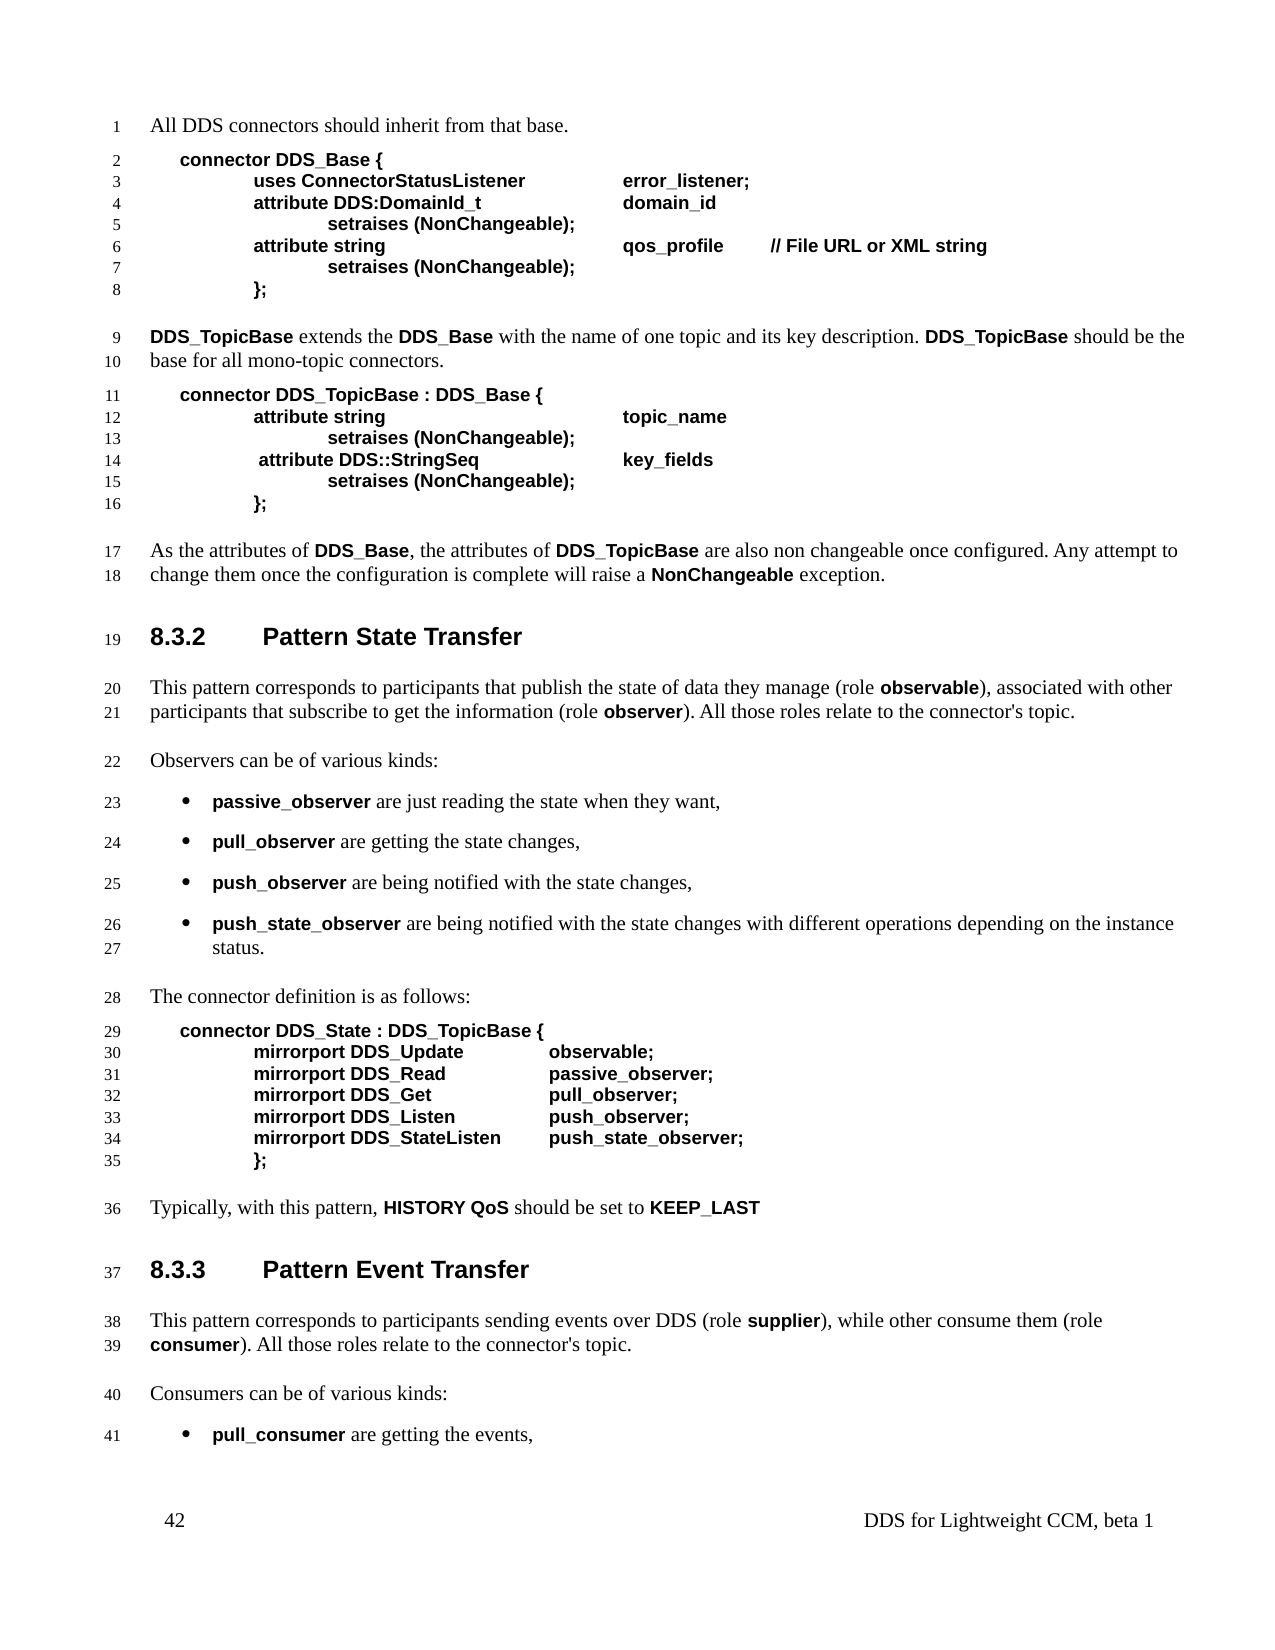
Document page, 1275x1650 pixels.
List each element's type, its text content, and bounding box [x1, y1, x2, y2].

text Consumers can be of various kinds: [150, 1381, 1200, 1405]
list pull_consumer are getting the events, [182, 1422, 1200, 1446]
text setraises (NonChangeable); [179, 470, 1200, 492]
text DDS_TopicBase extends the DDS_Base with the name of one topic and its key description. DDS_TopicBase should be the base for all mono-topic connectors. [150, 324, 1200, 372]
text All DDS connectors should inherit from that base. [150, 112, 1200, 137]
text connector DDS_Base { [179, 148, 1200, 170]
text attribute DDS:DomainId_t domain_id [179, 191, 1200, 213]
subtitle Pattern State Transfer [150, 622, 1200, 650]
text Observers can be of various kinds: [150, 748, 1200, 772]
text As the attributes of DDS_Base, the attributes of DDS_TopicBase are also non changeable once configured. Any attempt to change them once the configuration is complete will raise a NonChangeable exception. [150, 538, 1200, 586]
list pull_observer are getting the state changes, [182, 829, 1200, 853]
text mirrorport DDS_Read passive_observer; [179, 1062, 1200, 1084]
subtitle Pattern Event Transfer [150, 1254, 1200, 1283]
text mirrorport DDS_Update observable; [179, 1041, 1200, 1062]
text attribute string qos_profile // File URL or XML string [179, 234, 1200, 256]
text }; [179, 278, 1200, 299]
text This pattern corresponds to participants sending events over DDS (role supplier), while other consume them (role consumer). All those roles relate to the connector's topic. [150, 1308, 1200, 1356]
text }; [179, 492, 1200, 513]
text mirrorport DDS_Listen push_observer; [179, 1106, 1200, 1127]
text setraises (NonChangeable); [179, 213, 1200, 234]
text The connector definition is as follows: [150, 983, 1200, 1008]
text }; [179, 1149, 1200, 1170]
text mirrorport DDS_Get pull_observer; [179, 1084, 1200, 1106]
text attribute string topic_name setraises (NonChangeable); [179, 406, 1200, 449]
text connector DDS_State : DDS_TopicBase { [179, 1019, 1200, 1041]
text connector DDS_TopicBase : DDS_Base { [179, 384, 1200, 406]
list push_observer are being notified with the state changes, [182, 870, 1200, 894]
text setraises (NonChangeable); [179, 256, 1200, 278]
text uses ConnectorStatusListener error_listener; [179, 170, 1200, 191]
list push_state_observer are being notified with the state changes with different operations depending on the instance status. [182, 911, 1200, 959]
text attribute DDS::StringSeq key_fields [179, 449, 1200, 470]
text mirrorport DDS_StateListen push_state_observer; [179, 1127, 1200, 1149]
text This pattern corresponds to participants that publish the state of data they manage (role observable), associated with other participants that subscribe to get the information (role observer). All those roles relate to the connector's topic. [150, 675, 1200, 723]
list passive_observer are just reading the state when they want, [182, 789, 1200, 813]
text Typically, with this pattern, HISTORY QoS should be set to KEEP_LAST [150, 1195, 1200, 1219]
